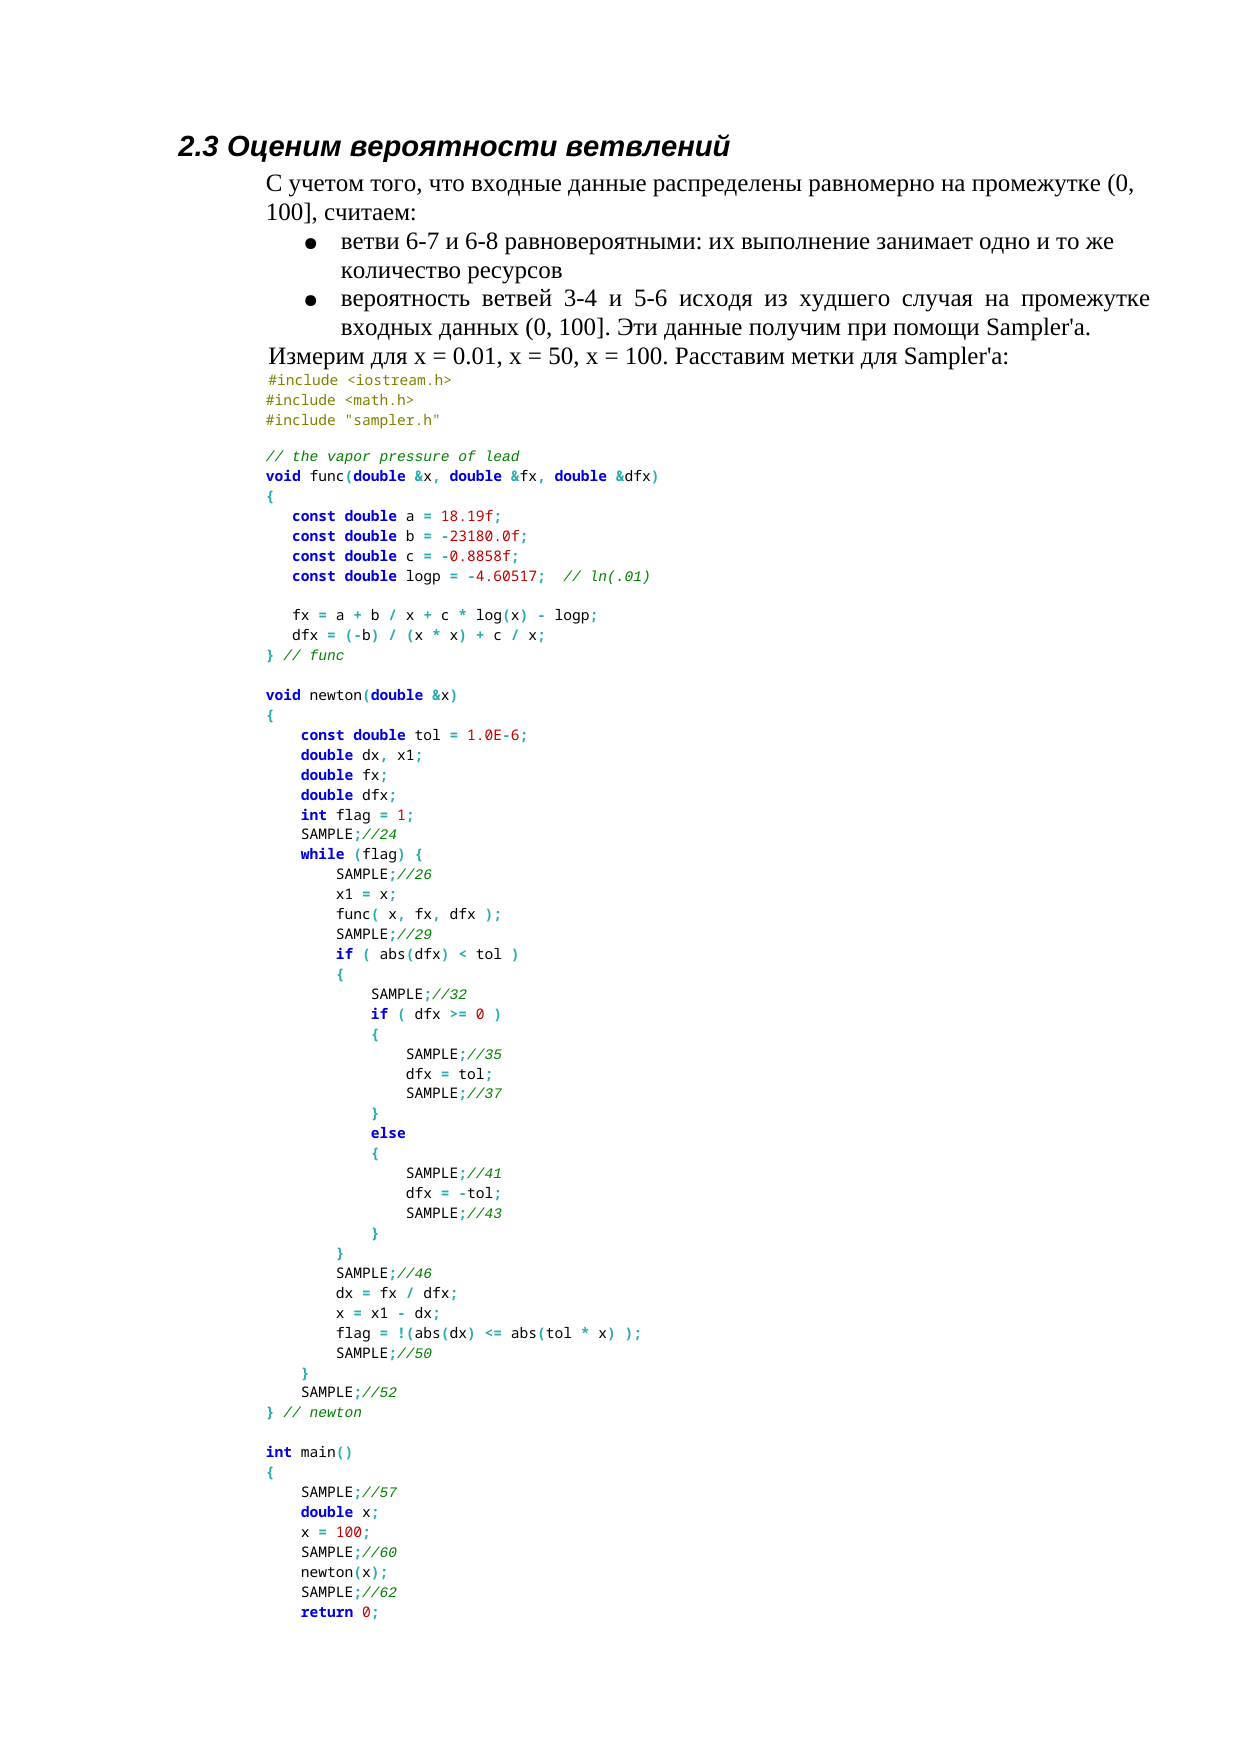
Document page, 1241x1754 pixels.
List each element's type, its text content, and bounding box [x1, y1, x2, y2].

text } [266, 1103, 1152, 1123]
text return 0; [266, 1602, 1152, 1622]
text SAMPLE;//60 [266, 1542, 1152, 1562]
text SAMPLE;//24 [266, 824, 1152, 844]
text double fx; [266, 764, 1152, 784]
text if ( abs(dfx) < tol ) [266, 944, 1152, 964]
text } [266, 1243, 1152, 1263]
text dfx = tol; [266, 1063, 1152, 1083]
text void newton(double &x) [266, 685, 1152, 705]
text { [266, 1143, 1152, 1163]
text { [266, 1462, 1152, 1482]
text SAMPLE;//62 [266, 1582, 1152, 1602]
text SAMPLE;//52 [266, 1382, 1152, 1402]
text } [266, 1362, 1152, 1382]
text dfx = -tol; [266, 1183, 1152, 1203]
text double dfx; [266, 784, 1152, 804]
text double x; [266, 1502, 1152, 1522]
text } [266, 1223, 1152, 1243]
text SAMPLE;//46 [266, 1263, 1152, 1283]
list #include <iostream.h> [231, 370, 1152, 389]
text func( x, fx, dfx ); [266, 904, 1152, 924]
text } // func [266, 645, 1152, 665]
text SAMPLE;//29 [266, 924, 1152, 944]
text SAMPLE;//37 [266, 1083, 1152, 1103]
text x1 = x; [266, 884, 1152, 904]
text const double a = 18.19f; [266, 506, 1152, 526]
text int main() [266, 1442, 1152, 1462]
list ветви 6-7 и 6-8 равновероятными: их выполнение занимает одно и то же количество ресурсов [303, 226, 1152, 283]
text SAMPLE;//43 [266, 1203, 1152, 1223]
text SAMPLE;//50 [266, 1342, 1152, 1362]
text #include "sampler.h" [266, 409, 1152, 429]
text const double c = -0.8858f; [266, 545, 1152, 565]
text double dx, x1; [266, 744, 1152, 764]
text SAMPLE;//35 [266, 1043, 1152, 1063]
text dfx = (-b) / (x * x) + c / x; [266, 625, 1152, 645]
text SAMPLE;//26 [266, 864, 1152, 884]
text const double b = -23180.0f; [266, 526, 1152, 545]
text const double tol = 1.0E-6; [266, 725, 1152, 744]
text { [266, 705, 1152, 725]
text // the vapor pressure of lead [266, 449, 1152, 466]
text #include <math.h> [266, 389, 1152, 409]
text x = 100; [266, 1522, 1152, 1542]
text if ( dfx >= 0 ) [266, 1004, 1152, 1023]
list вероятность ветвей 3-4 и 5-6 исходя из худшего случая на промежутке входных данных (0, 100]. Эти данные получим при помощи Sampler'a. [303, 283, 1152, 341]
text } // newton [266, 1402, 1152, 1422]
text SAMPLE;//57 [266, 1482, 1152, 1502]
text int flag = 1; [266, 804, 1152, 824]
text SAMPLE;//32 [266, 984, 1152, 1004]
text while (flag) { [266, 844, 1152, 864]
subtitle Оценим вероятности ветвлений [170, 129, 1152, 162]
text SAMPLE;//41 [266, 1163, 1152, 1183]
text x = x1 - dx; [266, 1303, 1152, 1322]
text fx = a + b / x + c * log(x) - logp; [266, 605, 1152, 625]
text { [266, 1023, 1152, 1043]
text newton(x); [266, 1562, 1152, 1582]
text else [266, 1123, 1152, 1143]
text const double logp = -4.60517; // ln(.01) [266, 565, 1152, 585]
list Измерим для x = 0.01, x = 50, x = 100. Расставим метки для Sampler'a: [231, 341, 1152, 370]
text dx = fx / dfx; [266, 1283, 1152, 1303]
text flag = !(abs(dx) <= abs(tol * x) ); [266, 1322, 1152, 1342]
text С учетом того, что входные данные распределены равномерно на промежутке (0, 100], считаем: [266, 168, 1152, 226]
text { [266, 486, 1152, 506]
text void func(double &x, double &fx, double &dfx) [266, 466, 1152, 486]
text { [266, 964, 1152, 984]
